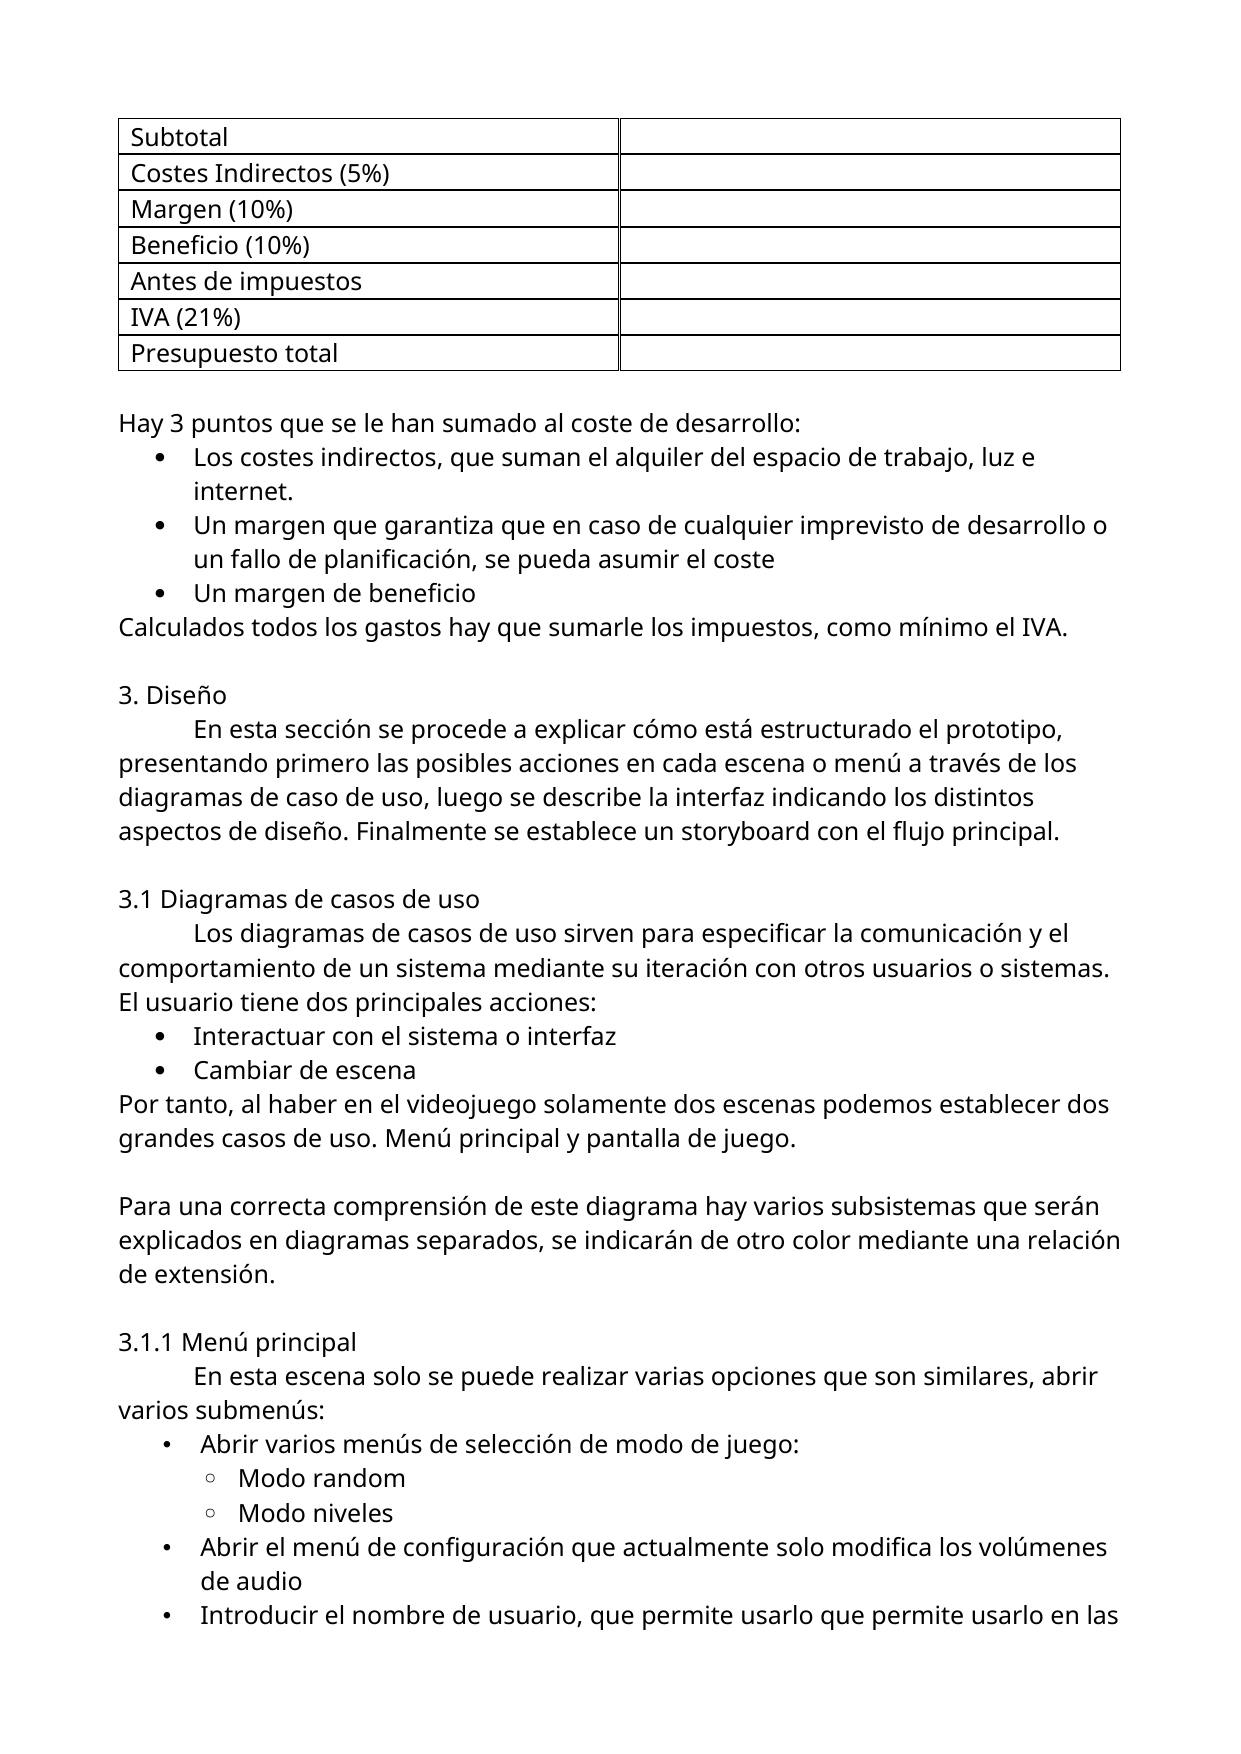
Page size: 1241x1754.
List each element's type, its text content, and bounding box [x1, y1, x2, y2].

text Para una correcta comprensión de este diagrama hay varios subsistemas que serán explicados en diagramas separados, se indicarán de otro color mediante una relación de extensión. [118, 1189, 1122, 1291]
list Modo random [200, 1461, 1122, 1495]
list Modo niveles [200, 1495, 1122, 1529]
text Los diagramas de casos de uso sirven para especificar la comunicación y el comportamiento de un sistema mediante su iteración con otros usuarios o sistemas. [118, 916, 1122, 984]
list Un margen que garantiza que en caso de cualquier imprevisto de desarrollo o un fallo de planificación, se pueda asumir el coste [156, 507, 1122, 576]
text 3. Diseño [118, 678, 1122, 712]
text El usuario tiene dos principales acciones: [118, 984, 1122, 1018]
table_cell Subtotal [119, 119, 618, 153]
text 3.1.1 Menú principal [118, 1325, 1122, 1359]
list Abrir varios menús de selección de modo de juego: [163, 1427, 1122, 1461]
table_cell IVA (21%) [119, 300, 618, 334]
table_cell Margen (10%) [119, 191, 618, 226]
table_cell Costes Indirectos (5%) [119, 155, 618, 189]
list Cambiar de escena [156, 1052, 1122, 1086]
text Calculados todos los gastos hay que sumarle los impuestos, como mínimo el IVA. [118, 609, 1122, 644]
table_cell Presupuesto total [119, 336, 618, 370]
table_cell [621, 264, 1120, 298]
text Hay 3 puntos que se le han sumado al coste de desarrollo: [118, 405, 1122, 439]
list Abrir el menú de configuración que actualmente solo modifica los volúmenes de audio [163, 1529, 1122, 1597]
list Interactuar con el sistema o interfaz [156, 1018, 1122, 1052]
text En esta escena solo se puede realizar varias opciones que son similares, abrir varios submenús: [118, 1359, 1122, 1427]
list Un margen de beneficio [156, 576, 1122, 609]
list Introducir el nombre de usuario, que permite usarlo que permite usarlo en las [163, 1597, 1122, 1631]
table_cell [621, 191, 1120, 226]
table_cell [621, 155, 1120, 189]
table_cell Beneficio (10%) [119, 228, 618, 262]
text 3.1 Diagramas de casos de uso [118, 882, 1122, 916]
table_cell [621, 336, 1120, 370]
text Por tanto, al haber en el videojuego solamente dos escenas podemos establecer dos grandes casos de uso. Menú principal y pantalla de juego. [118, 1086, 1122, 1154]
table_cell Antes de impuestos [119, 264, 618, 298]
list Los costes indirectos, que suman el alquiler del espacio de trabajo, luz e internet. [156, 439, 1122, 507]
table_cell [621, 300, 1120, 334]
table_cell [621, 119, 1120, 153]
table_cell [621, 228, 1120, 262]
text En esta sección se procede a explicar cómo está estructurado el prototipo, presentando primero las posibles acciones en cada escena o menú a través de los diagramas de caso de uso, luego se describe la interfaz indicando los distintos aspectos de diseño. Finalmente se establece un storyboard con el flujo principal. [118, 712, 1122, 848]
